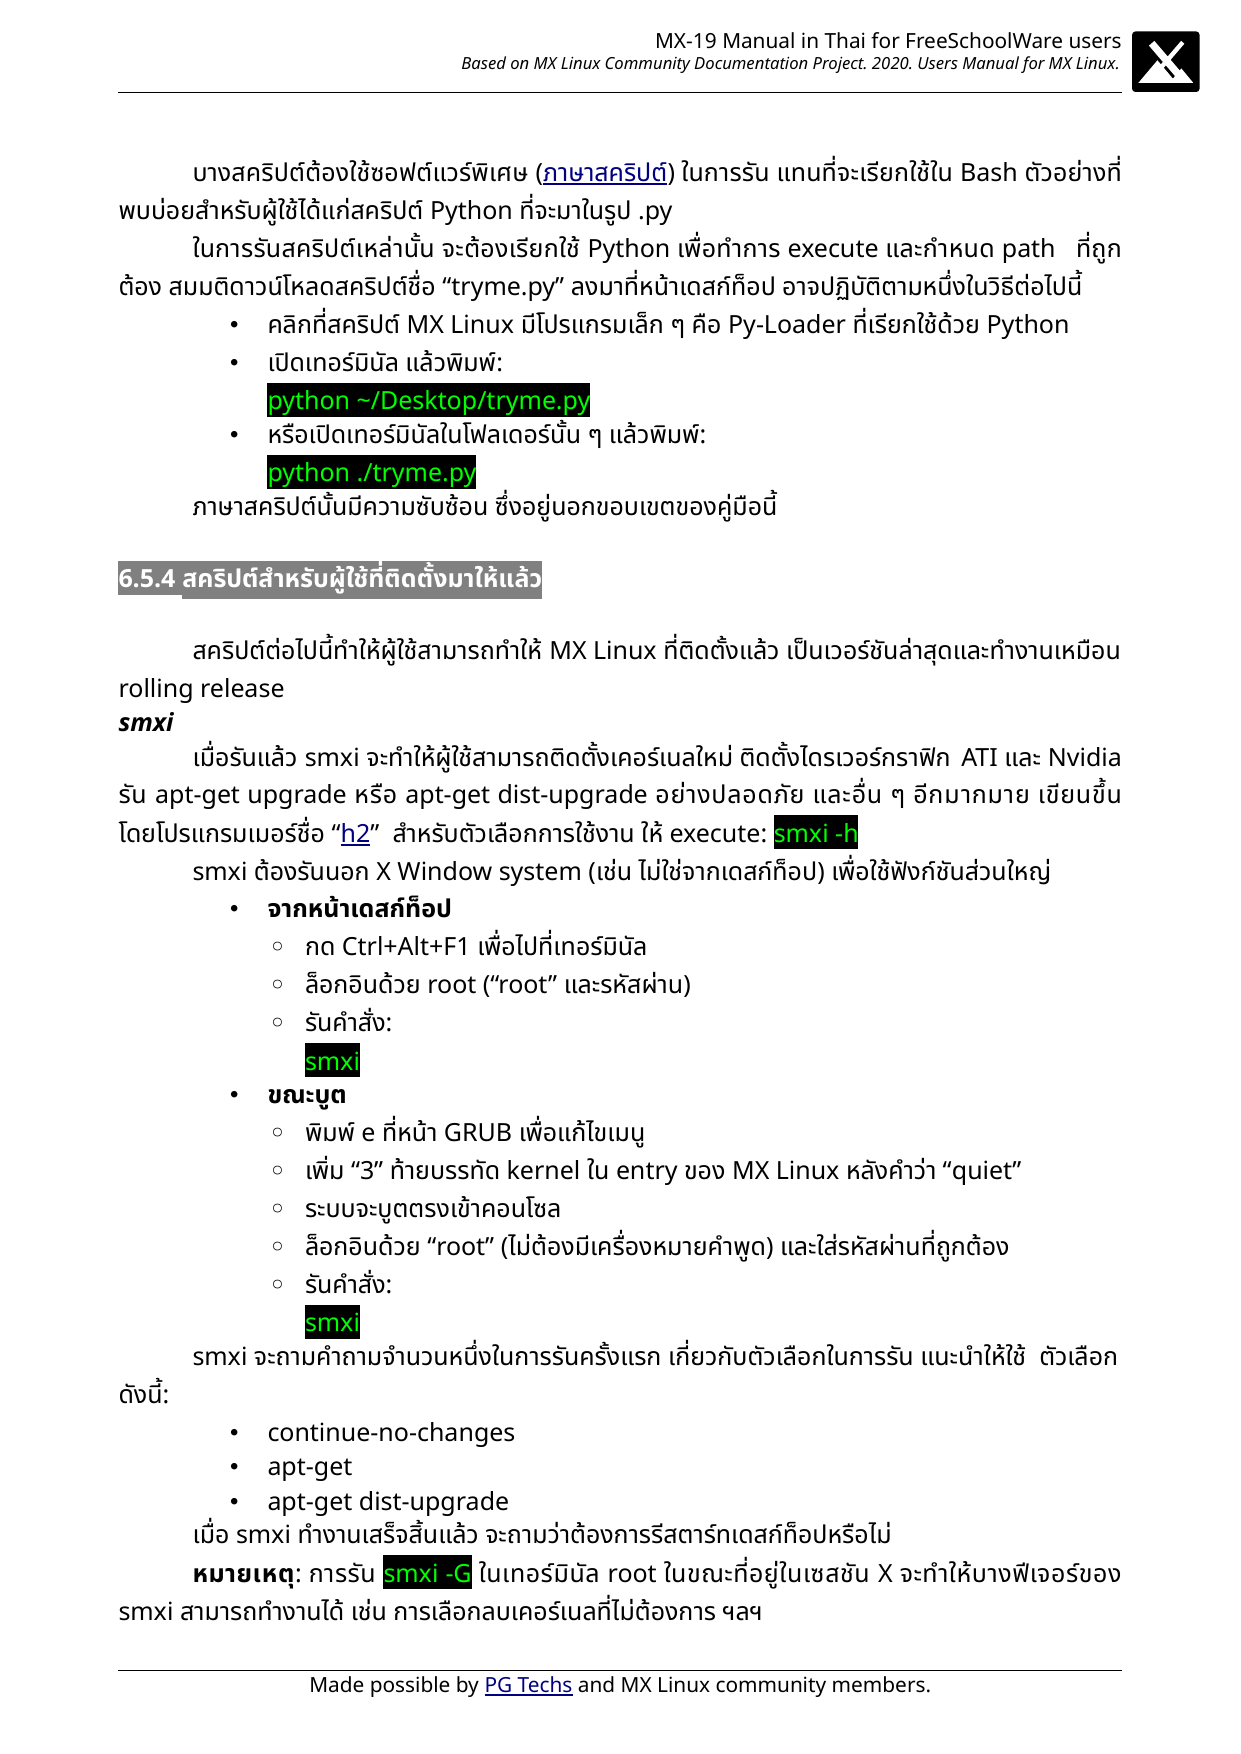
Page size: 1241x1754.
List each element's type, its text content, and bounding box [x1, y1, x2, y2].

list ล็อกอินด้วย “root” (ไม่ต้องมีเครื่องหมายคำพูด) และใส่รหัสผ่านที่ถูกต้อง [267, 1229, 1122, 1267]
list กด Ctrl+Alt+F1 เพื่อไปที่เทอร์มินัล [267, 929, 1122, 967]
list คลิกที่สคริปต์ MX Linux มีโปรแกรมเล็ก ๆ คือ Py-Loader ที่เรียกใช้ด้วย Python [230, 307, 1122, 345]
list continue-no-changes [230, 1415, 1122, 1449]
text smxi [118, 705, 1122, 739]
list ระบบจะบูตตรงเข้าคอนโซล [267, 1191, 1122, 1229]
list apt-get [230, 1449, 1122, 1483]
list smxi [267, 1043, 1122, 1077]
text ภาษาสคริปต์นั้นมีความซับซ้อน ซึ่งอยู่นอกขอบเขตของคู่มือนี้ [118, 489, 1122, 527]
text smxi จะถามคำถามจำนวนหนึ่งในการรันครั้งแรก เกี่ยวกับตัวเลือกในการรัน แนะนำให้ใช้ ตัวเลือกดังนี้: [118, 1339, 1122, 1415]
list จากหน้าเดสก์ท็อป [230, 891, 1122, 929]
text สคริปต์ต่อไปนี้ทำให้ผู้ใช้สามารถทำให้ MX Linux ที่ติดตั้งแล้ว เป็นเวอร์ชันล่าสุดและทำงานเหมือน rolling release [118, 633, 1122, 705]
list python ~/Desktop/tryme.py [230, 383, 1122, 417]
list smxi [267, 1305, 1122, 1339]
list พิมพ์ e ที่หน้า GRUB เพื่อแก้ไขเมนู [267, 1115, 1122, 1153]
text 6.5.4 สคริปต์สำหรับผู้ใช้ที่ติดตั้งมาให้แล้ว [118, 561, 1122, 599]
list หรือเปิดเทอร์มินัลในโฟลเดอร์นั้น ๆ แล้วพิมพ์: [230, 417, 1122, 455]
list รันคำสั่ง: [267, 1005, 1122, 1043]
text ในการรันสคริปต์เหล่านั้น จะต้องเรียกใช้ Python เพื่อทำการ execute และกำหนด path ที่ถูกต้อง สมมติดาวน์โหลดสคริปต์ชื่อ “tryme.py” ลงมาที่หน้าเดสก์ท็อป อาจปฏิบัติตามหนึ่งในวิธีต่อไปนี้ [118, 231, 1122, 307]
text เมื่อ smxi ทำงานเสร็จสิ้นแล้ว จะถามว่าต้องการรีสตาร์ทเดสก์ท็อปหรือไม่ [118, 1517, 1122, 1555]
text เมื่อรันแล้ว smxi จะทำให้ผู้ใช้สามารถติดตั้งเคอร์เนลใหม่ ติดตั้งไดรเวอร์กราฟิก ATI และ Nvidia รัน apt-get upgrade หรือ apt-get dist-upgrade อย่างปลอดภัย และอื่น ๆ อีกมากมาย เขียนขึ้นโดยโปรแกรมเมอร์ชื่อ “h2” สำหรับตัวเลือกการใช้งาน ให้ execute: smxi -h [118, 739, 1122, 853]
list ล็อกอินด้วย root (“root” และรหัสผ่าน) [267, 967, 1122, 1005]
list เพิ่ม “3” ท้ายบรรทัด kernel ใน entry ของ MX Linux หลังคำว่า “quiet” [267, 1153, 1122, 1191]
text หมายเหตุ: การรัน smxi -G ในเทอร์มินัล root ในขณะที่อยู่ในเซสชัน X จะทำให้บางฟีเจอร์ของ smxi สามารถทำงานได้ เช่น การเลือกลบเคอร์เนลที่ไม่ต้องการ ฯลฯ [118, 1555, 1122, 1631]
list python ./tryme.py [230, 455, 1122, 489]
text smxi ต้องรันนอก X Window system (เช่น ไม่ใช่จากเดสก์ท็อป) เพื่อใช้ฟังก์ชันส่วนใหญ่ [118, 853, 1122, 891]
list รันคำสั่ง: [267, 1267, 1122, 1305]
list apt-get dist-upgrade [230, 1483, 1122, 1517]
text บางสคริปต์ต้องใช้ซอฟต์แวร์พิเศษ (ภาษาสคริปต์) ในการรัน แทนที่จะเรียกใช้ใน Bash ตัวอย่างที่พบบ่อยสำหรับผู้ใช้ได้แก่สคริปต์ Python ที่จะมาในรูป .py [118, 154, 1122, 231]
list ขณะบูต [230, 1077, 1122, 1115]
list เปิดเทอร์มินัล แล้วพิมพ์: [230, 345, 1122, 383]
